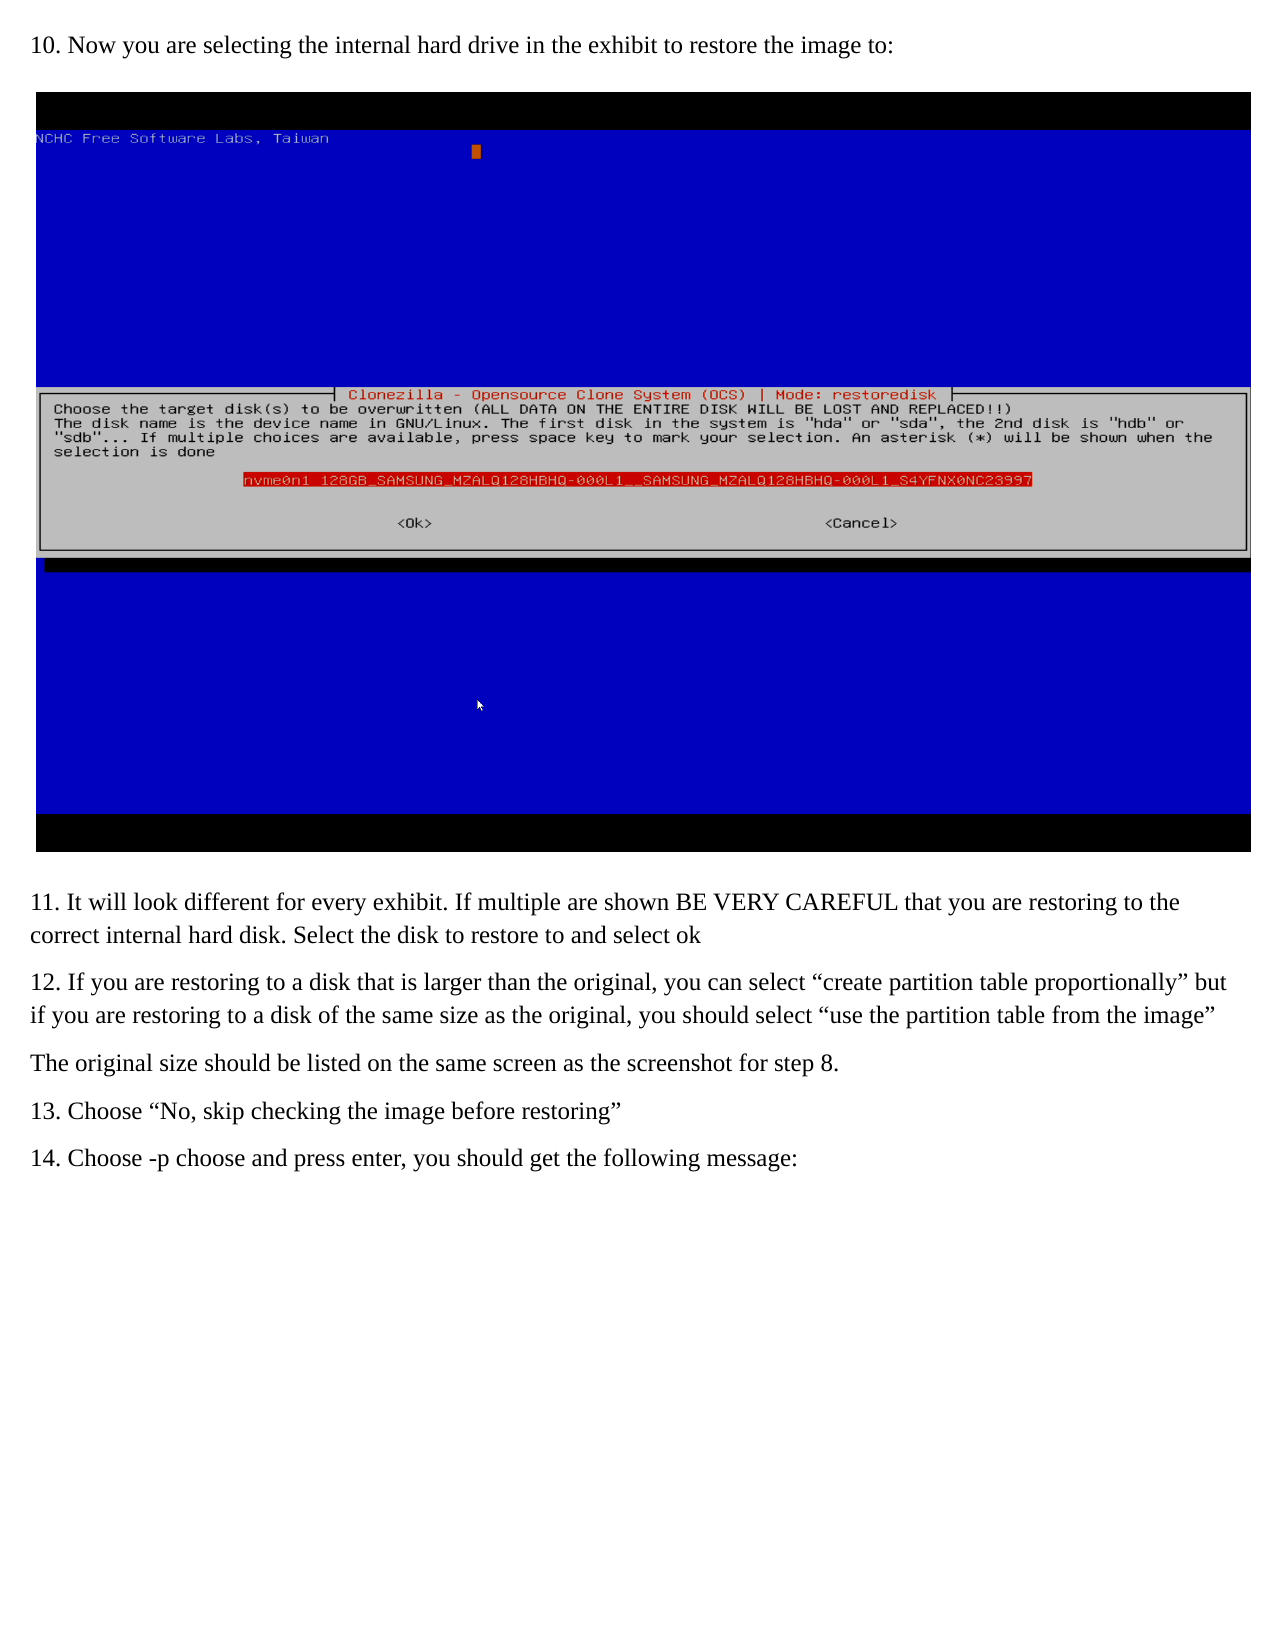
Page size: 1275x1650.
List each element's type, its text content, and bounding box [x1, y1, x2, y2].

text 12. If you are restoring to a disk that is larger than the original, you can select “create partition table proportionally” but if you are restoring to a disk of the same size as the original, you should select “use the partition table from the image” [30, 967, 1245, 1029]
picture [36, 92, 1251, 852]
text The original size should be listed on the same screen as the screenshot for step 8. [30, 1048, 1245, 1077]
text 10. Now you are selecting the internal hard drive in the exhibit to restore the image to: [30, 30, 1245, 59]
text 14. Choose -p choose and press enter, you should get the following message: [30, 1143, 1245, 1172]
text 13. Choose “No, skip checking the image before restoring” [30, 1096, 1245, 1124]
text 11. It will look different for every exhibit. If multiple are shown BE VERY CAREFUL that you are restoring to the correct internal hard disk. Select the disk to restore to and select ok [30, 887, 1245, 949]
